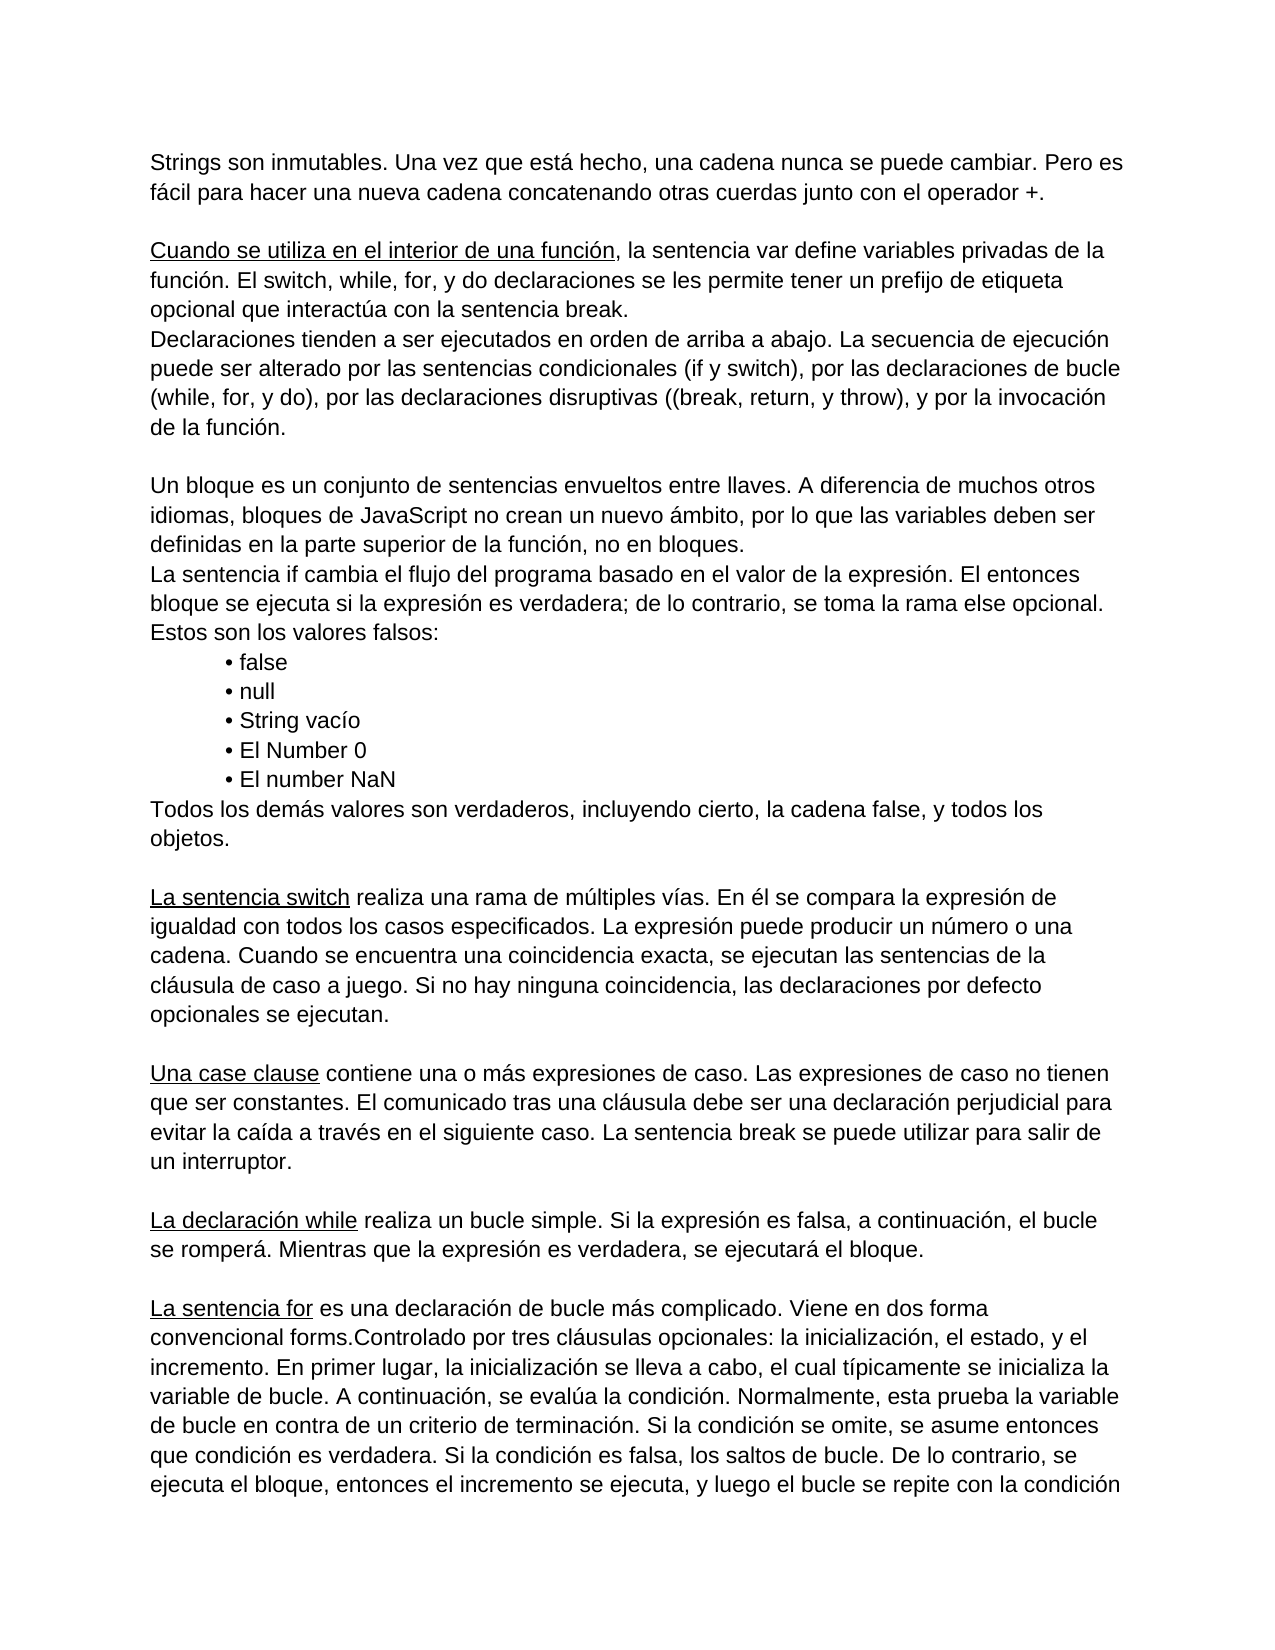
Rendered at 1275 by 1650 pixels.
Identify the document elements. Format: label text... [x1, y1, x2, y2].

text Una case clause contiene una o más expresiones de caso. Las expresiones de caso no tienen que ser constantes. El comunicado tras una cláusula debe ser una declaración perjudicial para evitar la caída a través en el siguiente caso. La sentencia break se puede utilizar para salir de un interruptor. [150, 1061, 1125, 1174]
text Un bloque es un conjunto de sentencias envueltos entre llaves. A diferencia de muchos otros idiomas, bloques de JavaScript no crean un nuevo ámbito, por lo que las variables deben ser definidas en la parte superior de la función, no en bloques. [150, 473, 1125, 557]
text • String vacío [150, 708, 1125, 734]
text La sentencia for es una declaración de bucle más complicado. Viene en dos forma convencional forms.Controlado por tres cláusulas opcionales: la inicialización, el estado, y el incremento. En primer lugar, la inicialización se lleva a cabo, el cual típicamente se inicializa la variable de bucle. A continuación, se evalúa la condición. Normalmente, esta prueba la variable de bucle en contra de un criterio de terminación. Si la condición se omite, se asume entonces que condición es verdadera. Si la condición es falsa, los saltos de bucle. De lo contrario, se ejecuta el bloque, entonces el incremento se ejecuta, y luego el bucle se repite con la condición [150, 1296, 1125, 1497]
text Estos son los valores falsos: [150, 620, 1125, 646]
text Cuando se utiliza en el interior de una función, la sentencia var define variables privadas de la función. El switch, while, for, y do declaraciones se les permite tener un prefijo de etiqueta opcional que interactúa con la sentencia break. [150, 238, 1125, 322]
text • El Number 0 [150, 737, 1125, 763]
text Declaraciones tienden a ser ejecutados en orden de arriba a abajo. La secuencia de ejecución puede ser alterado por las sentencias condicionales (if y switch), por las declaraciones de bucle (while, for, y do), por las declaraciones disruptivas ((break, return, y throw), y por la invocación de la función. [150, 326, 1125, 440]
text • El number NaN [150, 767, 1125, 792]
text • null [150, 679, 1125, 704]
text • false [150, 649, 1125, 675]
text La declaración while realiza un bucle simple. Si la expresión es falsa, a continuación, el bucle se romperá. Mientras que la expresión es verdadera, se ejecutará el bloque. [150, 1207, 1125, 1262]
text La sentencia switch realiza una rama de múltiples vías. En él se compara la expresión de igualdad con todos los casos especificados. La expresión puede producir un número o una cadena. Cuando se encuentra una coincidencia exacta, se ejecutan las sentencias de la cláusula de caso a juego. Si no hay ninguna coincidencia, las declaraciones por defecto opcionales se ejecutan. [150, 884, 1125, 1027]
text Strings son inmutables. Una vez que está hecho, una cadena nunca se puede cambiar. Pero es fácil para hacer una nueva cadena concatenando otras cuerdas junto con el operador +. [150, 150, 1125, 205]
text Todos los demás valores son verdaderos, incluyendo cierto, la cadena false, y todos los objetos. [150, 796, 1125, 851]
text La sentencia if cambia el flujo del programa basado en el valor de la expresión. El entonces bloque se ejecuta si la expresión es verdadera; de lo contrario, se toma la rama else opcional. [150, 561, 1125, 616]
